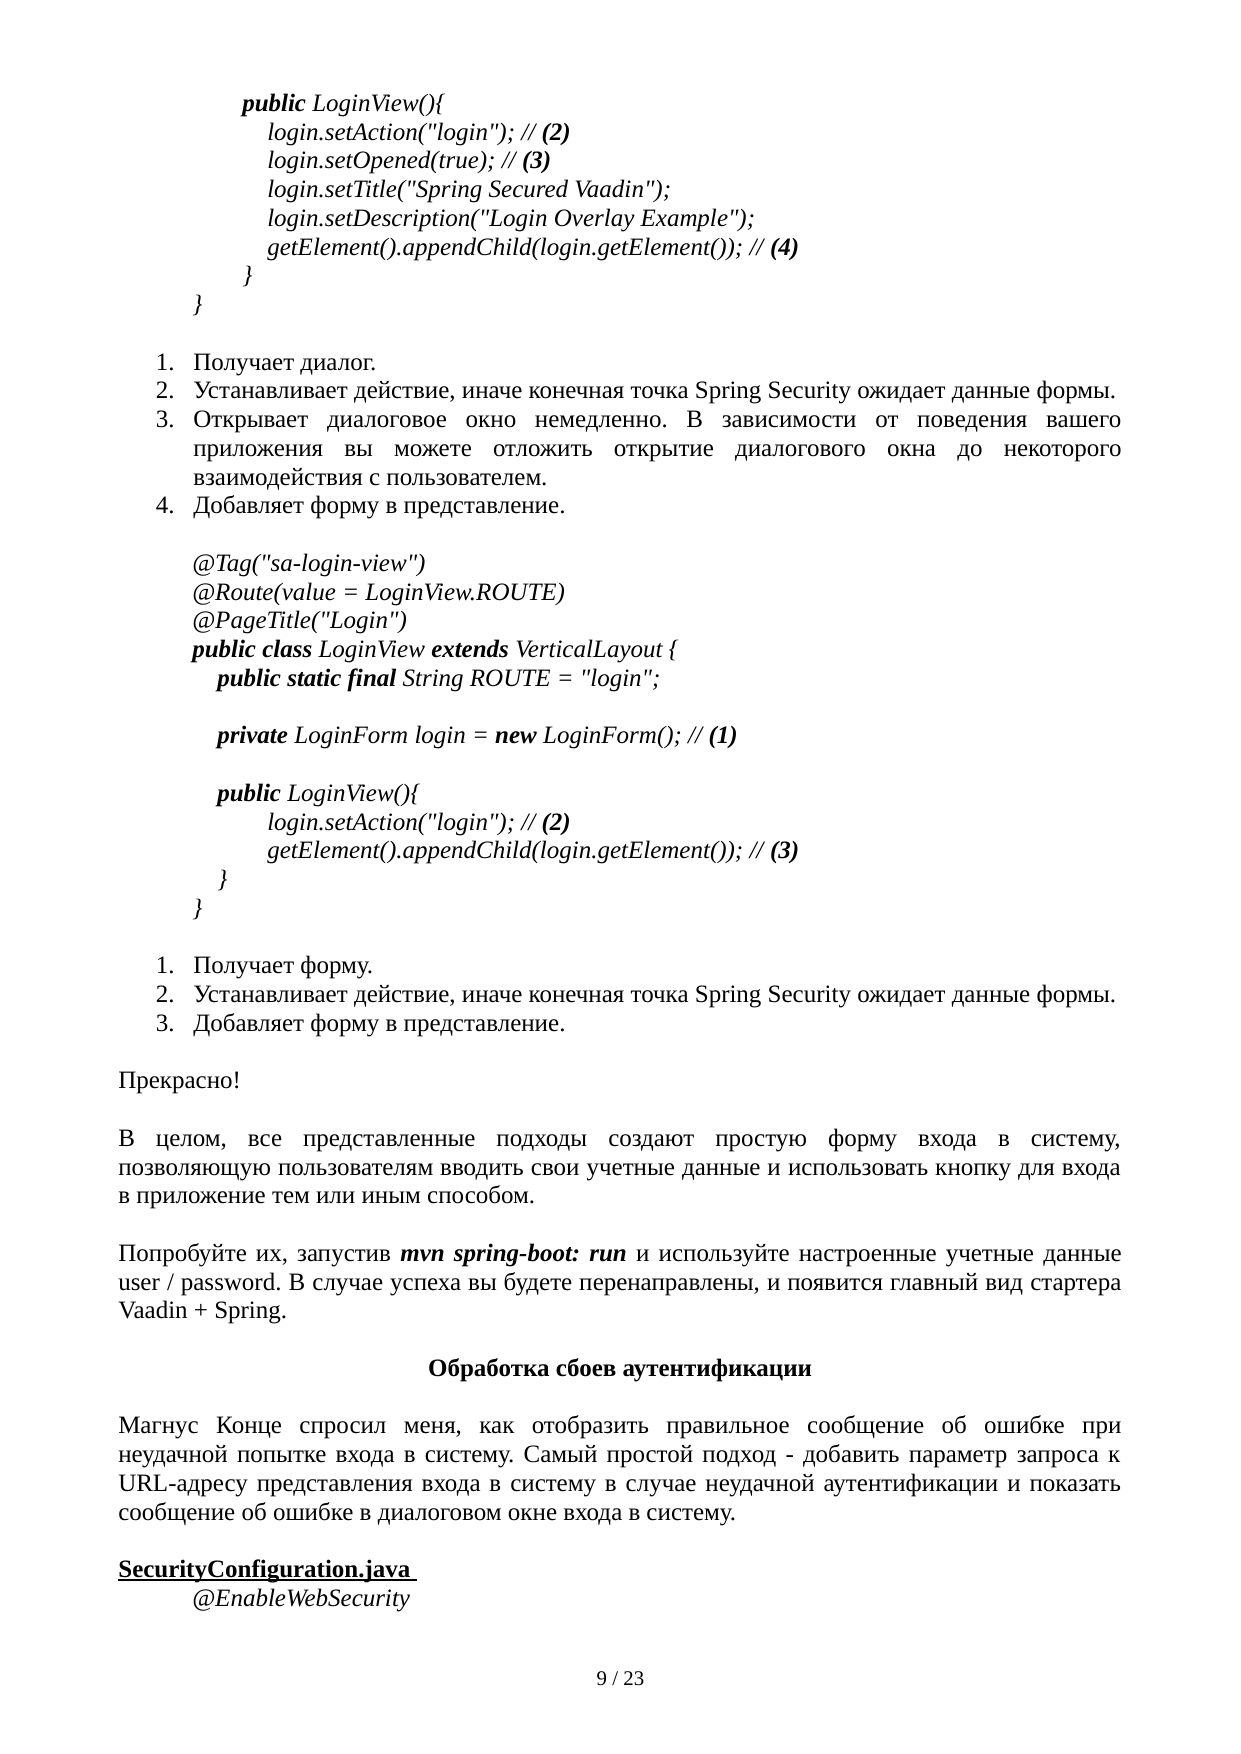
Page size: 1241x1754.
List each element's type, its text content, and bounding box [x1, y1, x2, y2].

text SecurityConfiguration.java [118, 1554, 1122, 1583]
text } [192, 893, 1122, 922]
list Получает диалог. [156, 347, 1122, 375]
text login.setTitle("Spring Secured Vaadin"); [192, 174, 1122, 203]
text } [192, 864, 1122, 893]
text getElement().appendChild(login.getElement()); // (3) [192, 835, 1122, 864]
text private LoginForm login = new LoginForm(); // (1) [192, 720, 1122, 749]
text login.setDescription("Login Overlay Example"); [192, 203, 1122, 232]
text @PageTitle("Login") [192, 605, 1122, 634]
text public class LoginView extends VerticalLayout { [192, 634, 1122, 663]
list Добавляет форму в представление. [156, 1008, 1122, 1037]
text Попробуйте их, запустив mvn spring-boot: run и используйте настроенные учетные данные user / password. В случае успеха вы будете перенаправлены, и появится главный вид стартера Vaadin + Spring. [118, 1209, 1122, 1324]
list Устанавливает действие, иначе конечная точка Spring Security ожидает данные формы. [156, 979, 1122, 1008]
text Обработка сбоев аутентификации [118, 1324, 1122, 1382]
text login.setAction("login"); // (2) [192, 807, 1122, 835]
text public LoginView(){ [192, 88, 1122, 117]
text @EnableWebSecurity [192, 1583, 1122, 1612]
text login.setOpened(true); // (3) [192, 145, 1122, 174]
text login.setAction("login"); // (2) [192, 117, 1122, 145]
text getElement().appendChild(login.getElement()); // (4) [192, 232, 1122, 260]
list Получает форму. [156, 950, 1122, 979]
text } [192, 289, 1122, 318]
list Открывает диалоговое окно немедленно. В зависимости от поведения вашего приложения вы можете отложить открытие диалогового окна до некоторого взаимодействия с пользователем. [156, 404, 1122, 490]
text Прекрасно! В целом, все представленные подходы создают простую форму входа в систему, позволяющую пользователям вводить свои учетные данные и использовать кнопку для входа в приложение тем или иным способом. [118, 1037, 1122, 1209]
text public LoginView(){ [192, 778, 1122, 807]
text @Tag("sa-login-view") [192, 548, 1122, 577]
text @Route(value = LoginView.ROUTE) [192, 577, 1122, 605]
list Устанавливает действие, иначе конечная точка Spring Security ожидает данные формы. [156, 375, 1122, 404]
text public static final String ROUTE = "login"; [192, 663, 1122, 692]
list Добавляет форму в представление. [156, 490, 1122, 519]
text Магнус Конце спросил меня, как отобразить правильное сообщение об ошибке при неудачной попытке входа в систему. Самый простой подход - добавить параметр запроса к URL-адресу представления входа в систему в случае неудачной аутентификации и показать сообщение об ошибке в диалоговом окне входа в систему. [118, 1382, 1122, 1525]
text } [192, 260, 1122, 289]
